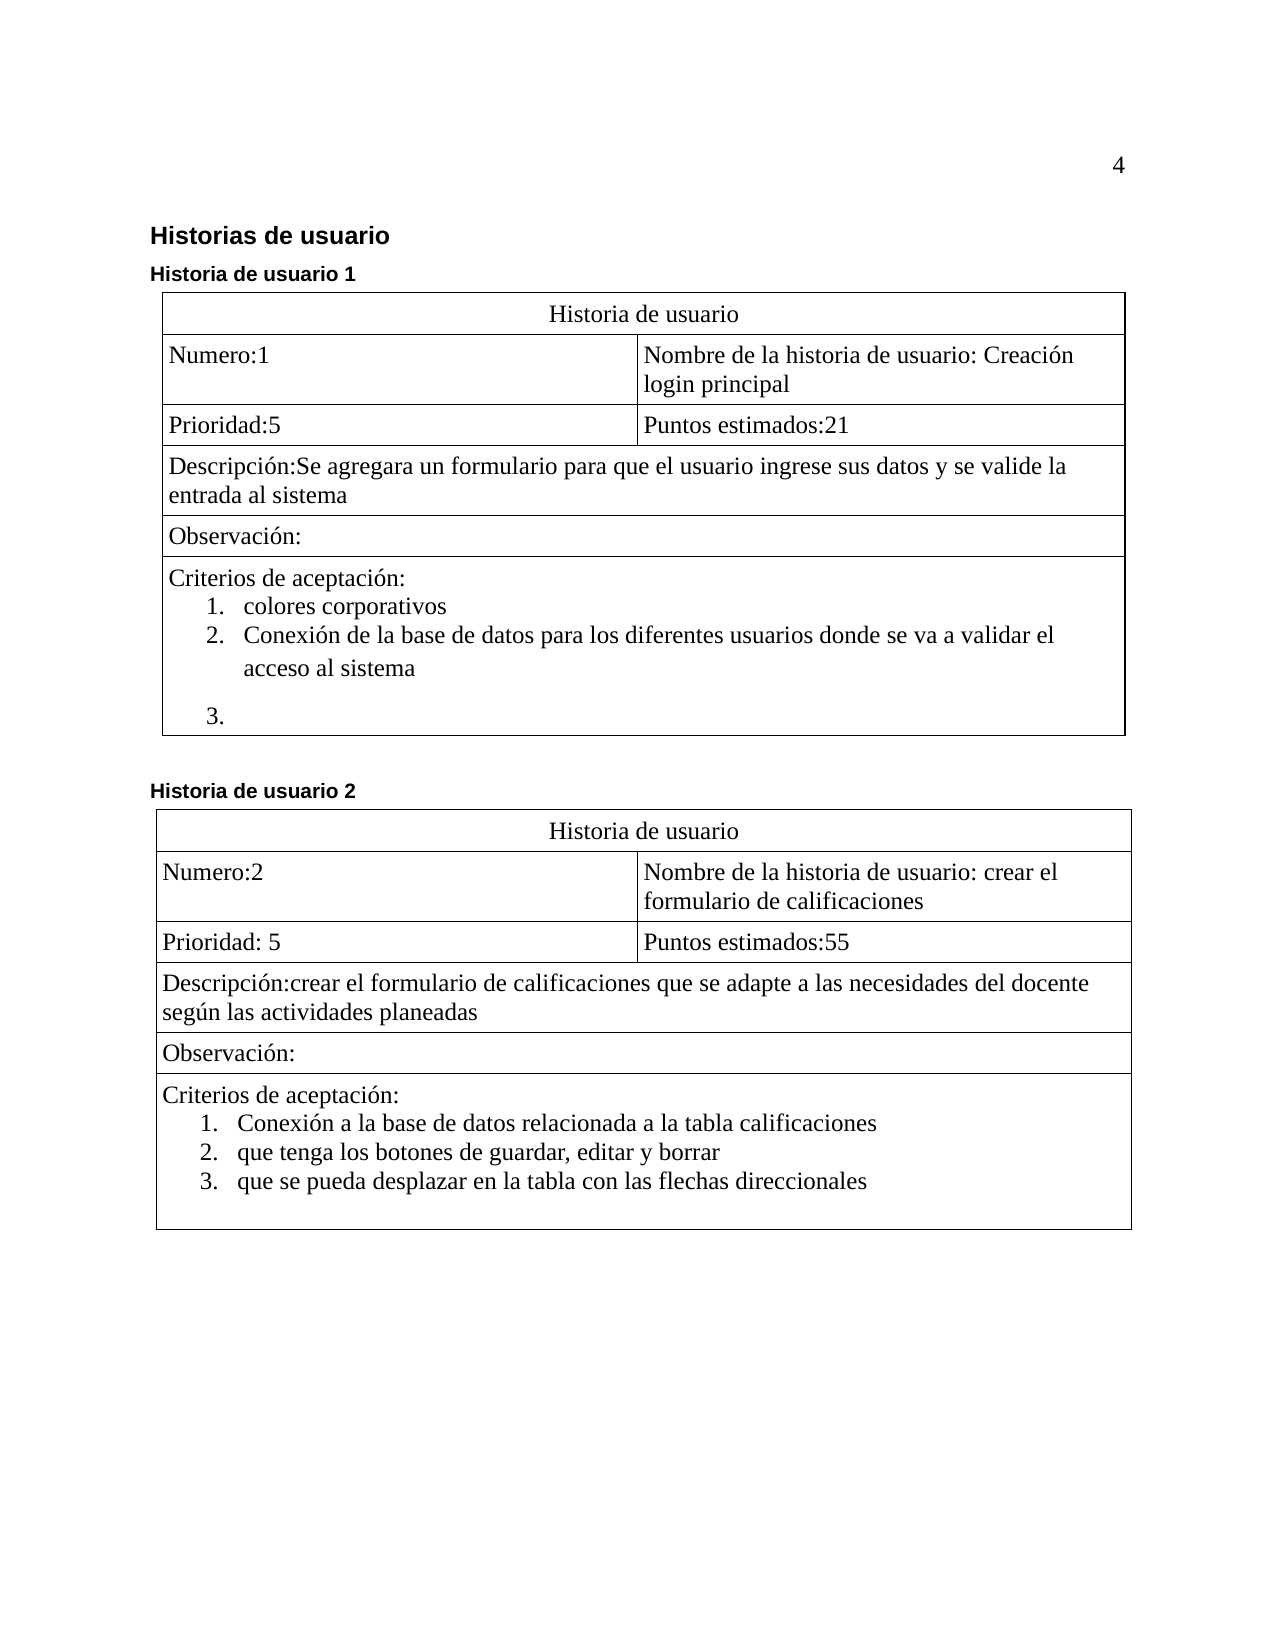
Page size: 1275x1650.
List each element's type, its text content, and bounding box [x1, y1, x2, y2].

subtitle Historias de usuario [150, 221, 1125, 249]
table_cell Criterios de aceptación: colores corporativos Conexión de la base de datos para los diferentes usuarios donde se va a validar el acceso al sistema [163, 557, 1124, 735]
table_cell Descripción:crear el formulario de calificaciones que se adapte a las necesidades del docente según las actividades planeadas [157, 963, 1131, 1032]
subtitle Historia de usuario 2 [150, 779, 1125, 803]
table_header Historia de usuario [163, 293, 1124, 333]
table_cell Nombre de la historia de usuario: crear el formulario de calificaciones [638, 852, 1131, 921]
table_cell Puntos estimados:55 [638, 922, 1131, 962]
table_cell Observación: [163, 516, 1124, 556]
table_cell Numero:1 [163, 335, 637, 403]
table_header Historia de usuario [157, 810, 1131, 851]
table_cell Nombre de la historia de usuario: Creación login principal [638, 335, 1124, 403]
table_cell Prioridad:5 [163, 405, 637, 445]
table_cell Numero:2 [157, 852, 637, 921]
table_cell Puntos estimados:21 [638, 405, 1124, 445]
table_cell Descripción:Se agregara un formulario para que el usuario ingrese sus datos y se valide la entrada al sistema [163, 446, 1124, 515]
table_cell Criterios de aceptación: Conexión a la base de datos relacionada a la tabla calificaciones que tenga los botones de guardar, editar y borrar que se pueda desplazar en la tabla con las flechas direccionales [157, 1074, 1131, 1229]
table_cell Prioridad: 5 [157, 922, 637, 962]
subtitle Historia de usuario 1 [150, 262, 1125, 286]
table_cell Observación: [157, 1033, 1131, 1073]
